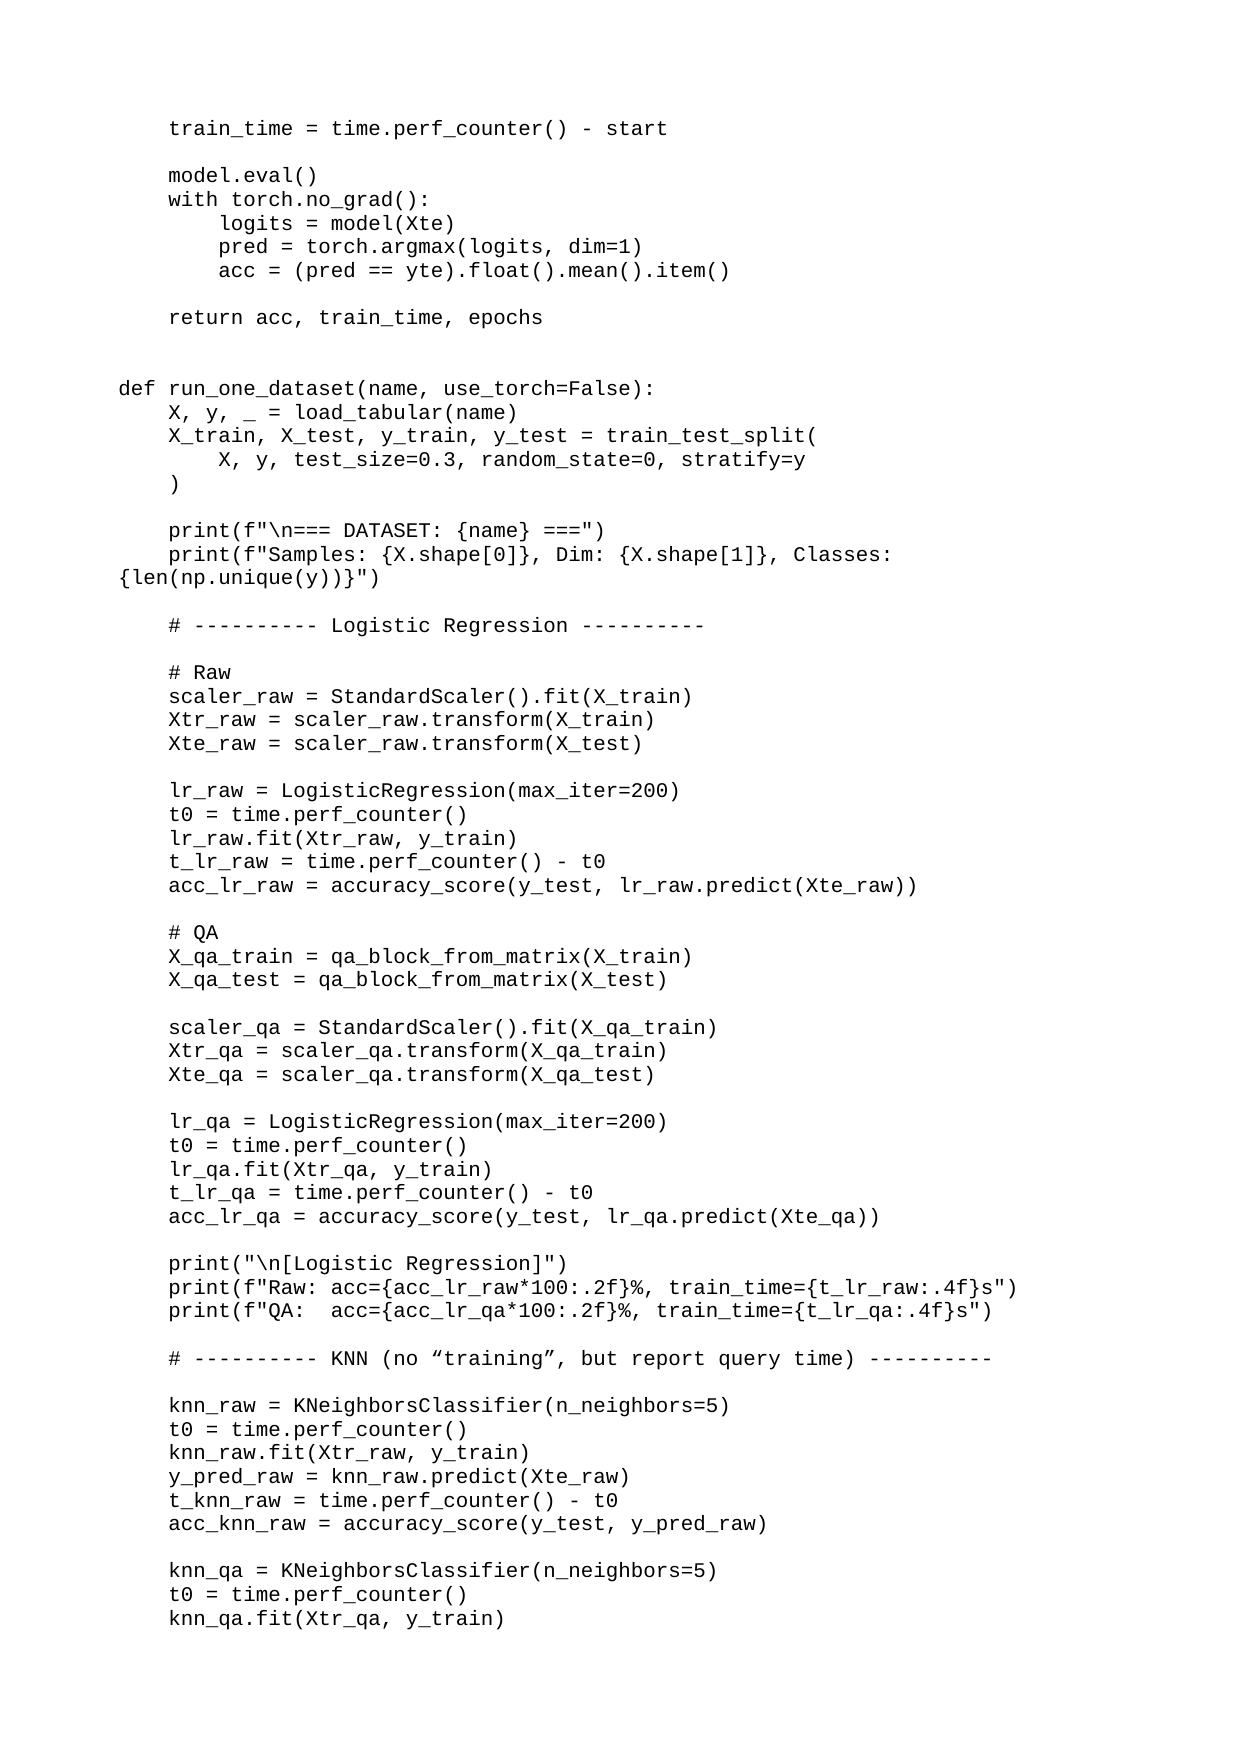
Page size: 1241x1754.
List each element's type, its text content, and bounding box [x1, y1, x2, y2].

text t0 = time.perf_counter() [118, 1584, 1122, 1608]
text with torch.no_grad(): [118, 189, 1122, 213]
text knn_raw.fit(Xtr_raw, y_train) [118, 1442, 1122, 1466]
text ) [118, 473, 1122, 496]
text Xtr_raw = scaler_raw.transform(X_train) [118, 709, 1122, 733]
text # Raw [118, 662, 1122, 686]
text Xte_raw = scaler_raw.transform(X_test) [118, 733, 1122, 757]
text lr_qa = LogisticRegression(max_iter=200) [118, 1111, 1122, 1135]
text t0 = time.perf_counter() [118, 1419, 1122, 1442]
text acc_lr_raw = accuracy_score(y_test, lr_raw.predict(Xte_raw)) [118, 875, 1122, 898]
text X, y, _ = load_tabular(name) [118, 402, 1122, 426]
text logits = model(Xte) [118, 213, 1122, 236]
text print(f"Samples: {X.shape[0]}, Dim: {X.shape[1]}, Classes: {len(np.unique(y))}") [118, 544, 1122, 591]
text pred = torch.argmax(logits, dim=1) [118, 236, 1122, 260]
text scaler_qa = StandardScaler().fit(X_qa_train) [118, 1017, 1122, 1040]
text X, y, test_size=0.3, random_state=0, stratify=y [118, 449, 1122, 473]
text # QA [118, 922, 1122, 946]
text def run_one_dataset(name, use_torch=False): [118, 378, 1122, 402]
text t0 = time.perf_counter() [118, 804, 1122, 827]
text Xtr_qa = scaler_qa.transform(X_qa_train) [118, 1040, 1122, 1064]
text t_knn_raw = time.perf_counter() - t0 [118, 1489, 1122, 1513]
text acc_lr_qa = accuracy_score(y_test, lr_qa.predict(Xte_qa)) [118, 1206, 1122, 1229]
text print(f"\n=== DATASET: {name} ===") [118, 520, 1122, 544]
text Xte_qa = scaler_qa.transform(X_qa_test) [118, 1064, 1122, 1088]
text knn_qa = KNeighborsClassifier(n_neighbors=5) [118, 1561, 1122, 1584]
text t0 = time.perf_counter() [118, 1135, 1122, 1158]
text model.eval() [118, 165, 1122, 189]
text knn_raw = KNeighborsClassifier(n_neighbors=5) [118, 1395, 1122, 1419]
text lr_raw.fit(Xtr_raw, y_train) [118, 827, 1122, 851]
text # ---------- KNN (no “training”, but report query time) ---------- [118, 1348, 1122, 1371]
text scaler_raw = StandardScaler().fit(X_train) [118, 686, 1122, 709]
text y_pred_raw = knn_raw.predict(Xte_raw) [118, 1466, 1122, 1489]
text print("\n[Logistic Regression]") [118, 1253, 1122, 1277]
text t_lr_raw = time.perf_counter() - t0 [118, 851, 1122, 875]
text acc = (pred == yte).float().mean().item() [118, 260, 1122, 284]
text t_lr_qa = time.perf_counter() - t0 [118, 1182, 1122, 1206]
text return acc, train_time, epochs [118, 307, 1122, 331]
text acc_knn_raw = accuracy_score(y_test, y_pred_raw) [118, 1513, 1122, 1537]
text knn_qa.fit(Xtr_qa, y_train) [118, 1608, 1122, 1631]
text X_train, X_test, y_train, y_test = train_test_split( [118, 426, 1122, 449]
text print(f"QA: acc={acc_lr_qa*100:.2f}%, train_time={t_lr_qa:.4f}s") [118, 1300, 1122, 1324]
text # ---------- Logistic Regression ---------- [118, 615, 1122, 638]
text X_qa_test = qa_block_from_matrix(X_test) [118, 969, 1122, 993]
text train_time = time.perf_counter() - start [118, 118, 1122, 142]
text X_qa_train = qa_block_from_matrix(X_train) [118, 946, 1122, 969]
text lr_qa.fit(Xtr_qa, y_train) [118, 1158, 1122, 1182]
text print(f"Raw: acc={acc_lr_raw*100:.2f}%, train_time={t_lr_raw:.4f}s") [118, 1277, 1122, 1300]
text lr_raw = LogisticRegression(max_iter=200) [118, 780, 1122, 804]
